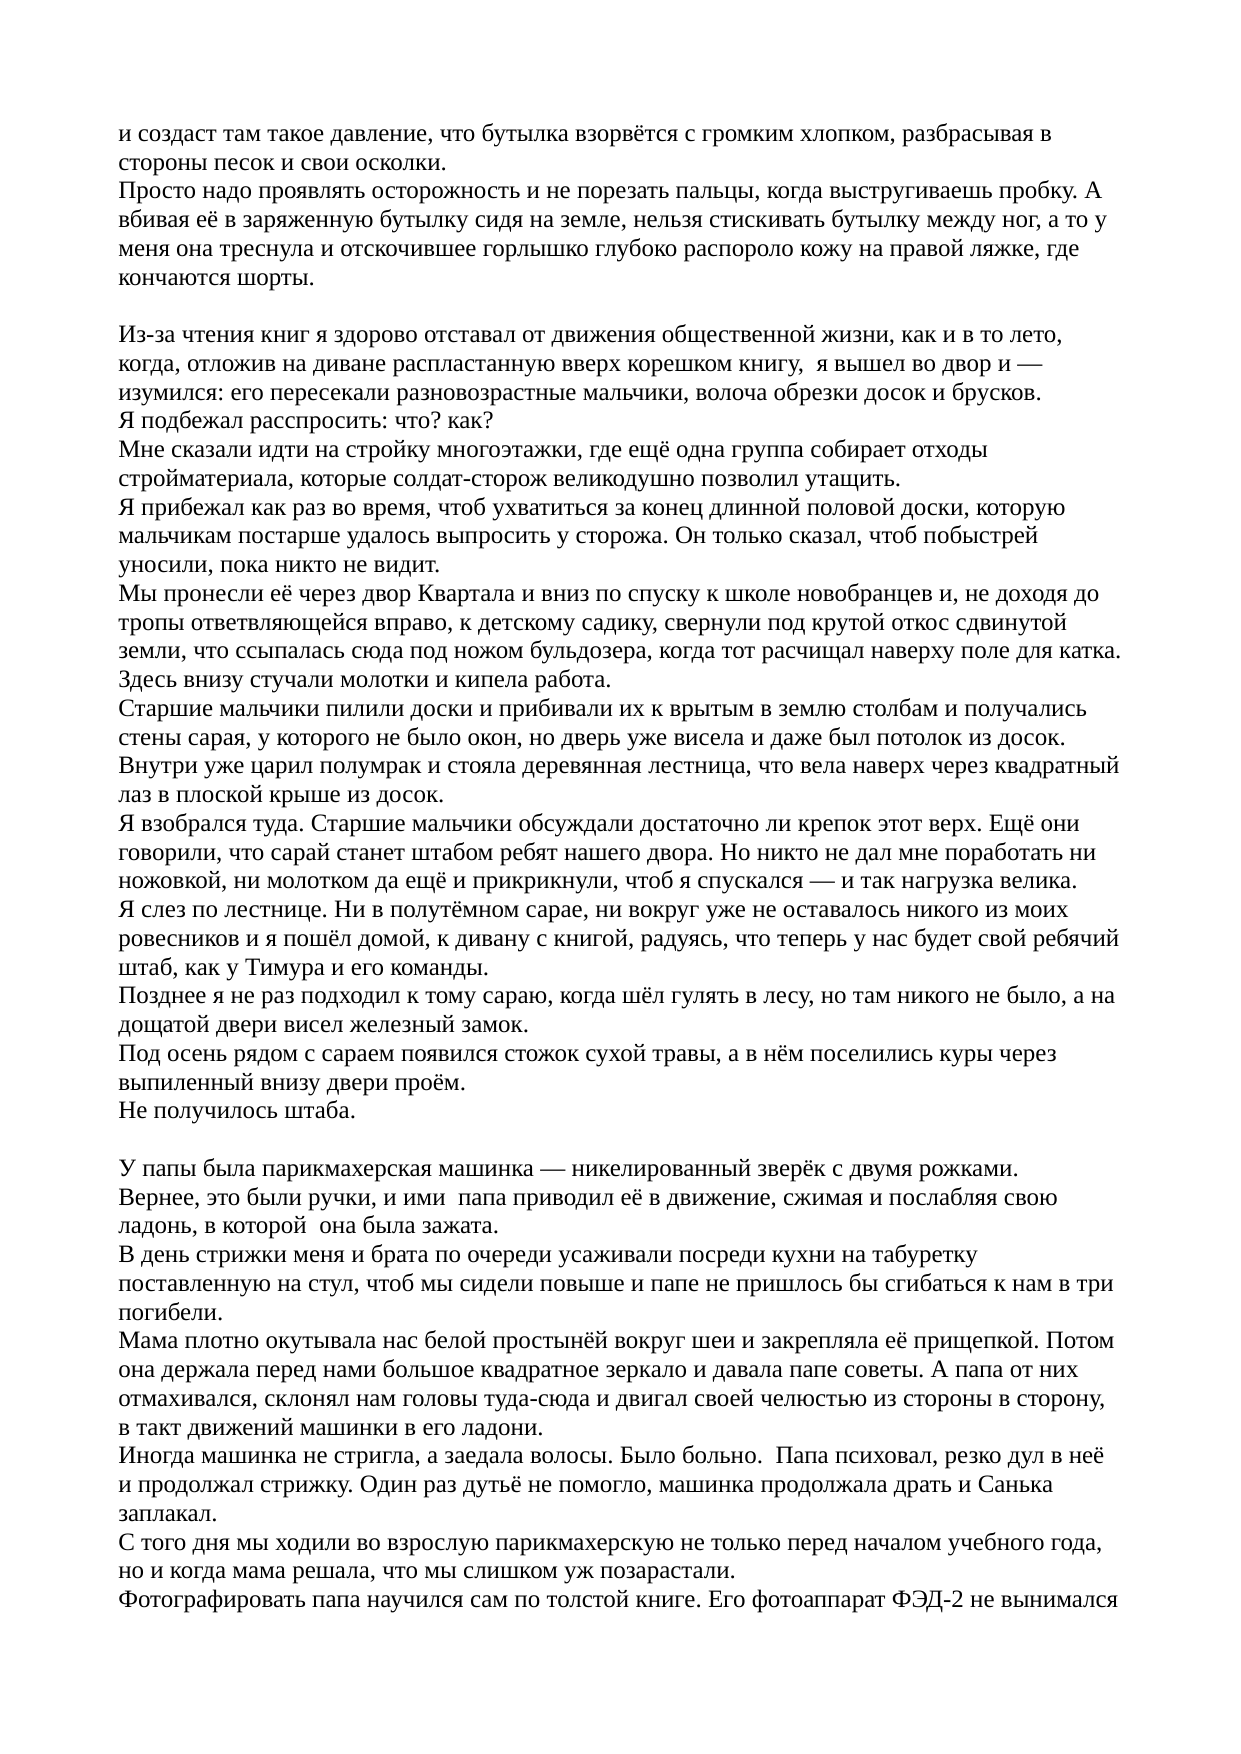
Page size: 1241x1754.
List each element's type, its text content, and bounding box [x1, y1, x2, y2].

text С того дня мы ходили во взрослую парикмахерскую не только перед началом учебного года, но и когда мама решала, что мы слишком уж позарастали. [118, 1527, 1122, 1584]
text Здесь внизу стучали молотки и кипела работа. [118, 664, 1122, 693]
text Иногда машинка не стригла, а заедала волосы. Было больно. Папа психовал, резко дул в неё и продолжал стрижку. Один раз дутьё не помогло, машинка продолжала драть и Санька заплакал. [118, 1441, 1122, 1527]
text Мама плотно окутывала нас белой простынёй вокруг шеи и закрепляла её прищепкой. Потом она держала перед нами большое квадратное зеркало и давала папе советы. А папа от них отмахивался, склонял нам головы туда-сюда и двигал своей челюстью из стороны в сторону, в такт движений машинки в его ладони. [118, 1326, 1122, 1441]
text Под осень рядом с сараем появился стожок сухой травы, а в нём поселились куры через выпиленный внизу двери проём. [118, 1038, 1122, 1096]
text Я взобрался туда. Старшие мальчики обсуждали достаточно ли крепок этот верх. Ещё они говорили, что сарай станет штабом ребят нашего двора. Но никто не дал мне поработать ни ножовкой, ни молотком да ещё и прикрикнули, чтоб я спускался — и так нагрузка велика. [118, 808, 1122, 894]
text Не получилось штаба. [118, 1096, 1122, 1124]
text У папы была парикмахерская машинка — никелированный зверёк с двумя рожками. [118, 1153, 1122, 1182]
text Позднее я не раз подходил к тому сараю, когда шёл гулять в лесу, но там никого не было, а на дощатой двери висел железный замок. [118, 981, 1122, 1038]
text Мне сказали идти на стройку многоэтажки, где ещё одна группа собирает отходы стройматериала, которые солдат-сторож великодушно позволил утащить. [118, 434, 1122, 492]
text Мы пронесли её через двор Квартала и вниз по спуску к школе новобранцев и, не доходя до тропы ответвляющейся вправо, к детскому садику, свернули под крутой откос сдвинутой земли, что ссыпалась сюда под ножом бульдозера, когда тот расчищал наверху поле для катка. [118, 578, 1122, 664]
text Из-за чтения книг я здорово отставал от движения общественной жизни, как и в то лето, когда, отложив на диване распластанную вверх корешком книгу, я вышел во двор и — изумился: его пересекали разновозрастные мальчики, волоча обрезки досок и брусков. [118, 319, 1122, 406]
text и создаст там такое давление, что бутылка взорвётся с громким хлопком, разбрасывая в стороны песок и свои осколки. [118, 118, 1122, 176]
text Просто надо проявлять осторожность и не порезать пальцы, когда выстругиваешь пробку. А вбивая её в заряженную бутылку сидя на земле, нельзя стискивать бутылку между ног, а то у меня она треснула и отскочившее горлышко глубоко распороло кожу на правой ляжке, где кончаются шорты. [118, 176, 1122, 291]
text Старшие мальчики пилили доски и прибивали их к врытым в землю столбам и получались стены сарая, у которого не было окон, но дверь уже висела и даже был потолок из досок. [118, 693, 1122, 751]
text Я слез по лестнице. Ни в полутёмном сарае, ни вокруг уже не оставалось никого из моих ровесников и я пошёл домой, к дивану с книгой, радуясь, что теперь у нас будет свой ребячий штаб, как у Тимура и его команды. [118, 894, 1122, 981]
text Фотографировать папа научился сам по толстой книге. Его фотоаппарат ФЭД-2 не вынимался [118, 1584, 1122, 1613]
text Внутри уже царил полумрак и стояла деревянная лестница, что вела наверх через квадратный лаз в плоской крыше из досок. [118, 751, 1122, 808]
text Я прибежал как раз во время, чтоб ухватиться за конец длинной половой доски, которую мальчикам постарше удалось выпросить у сторожа. Он только сказал, чтоб побыстрей уносили, пока никто не видит. [118, 492, 1122, 578]
text В день стрижки меня и брата по очереди усаживали посреди кухни на табуретку поставленную на стул, чтоб мы сидели повыше и папе не пришлось бы сгибаться к нам в три погибели. [118, 1239, 1122, 1326]
text Я подбежал расспросить: что? как? [118, 406, 1122, 434]
text Вернее, это были ручки, и ими папа приводил её в движение, сжимая и послабляя свою ладонь, в которой она была зажата. [118, 1182, 1122, 1239]
